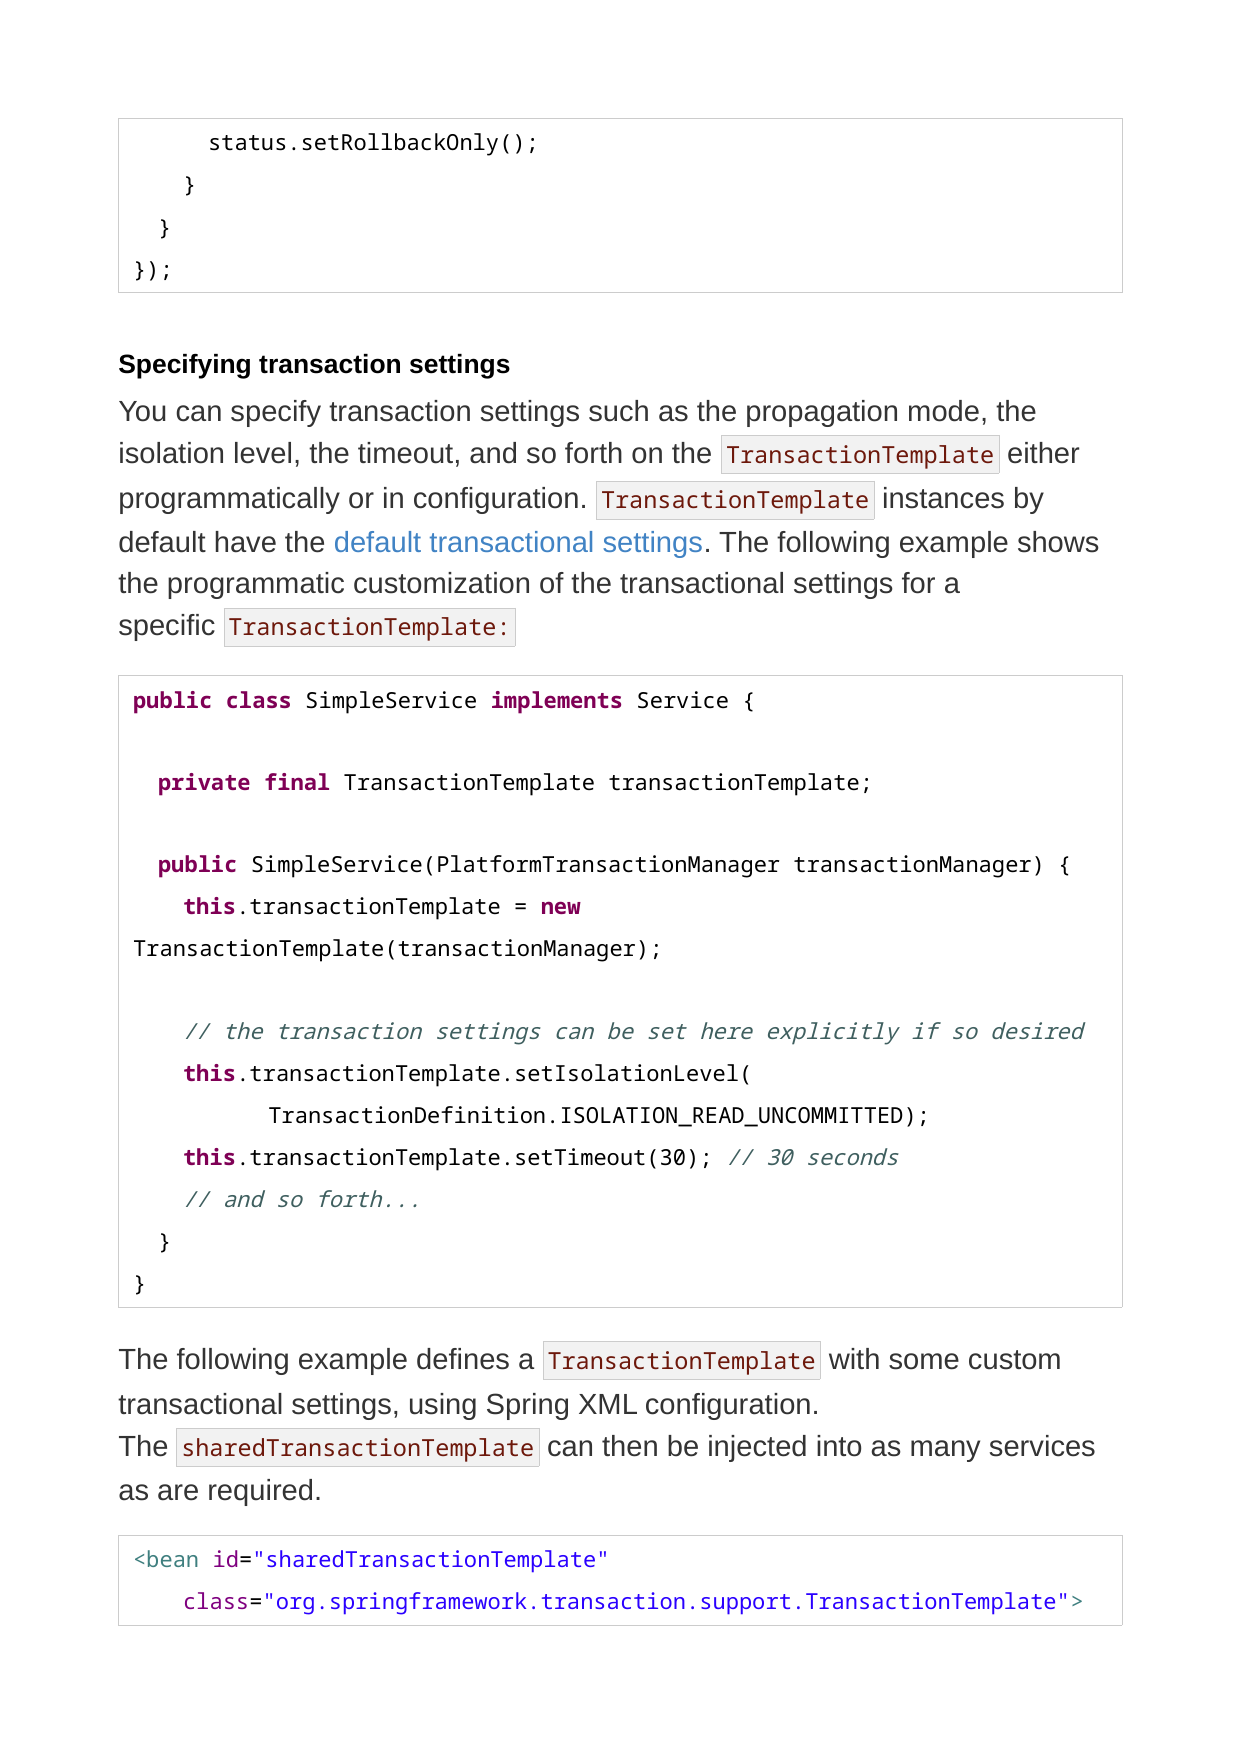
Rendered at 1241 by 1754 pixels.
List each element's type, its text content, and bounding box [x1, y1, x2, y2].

text this.transactionTemplate = new TransactionTemplate(transactionManager); [119, 882, 1122, 963]
text TransactionDefinition.ISOLATION_READ_UNCOMMITTED); [119, 1091, 1122, 1130]
subtitle Specifying transaction settings [118, 348, 1122, 379]
text } [119, 1217, 1122, 1256]
text this.transactionTemplate.setIsolationLevel( [119, 1048, 1122, 1088]
text this.transactionTemplate.setTimeout(30); // 30 seconds [119, 1133, 1122, 1172]
text // and so forth... [119, 1175, 1122, 1214]
text // the transaction settings can be set here explicitly if so desired [119, 1006, 1122, 1046]
text public class SimpleService implements Service { [119, 676, 1122, 714]
text private final TransactionTemplate transactionTemplate; [119, 758, 1122, 797]
text status.setRollbackOnly(); [119, 119, 1122, 157]
text class="org.springframework.transaction.support.TransactionTemplate"> [119, 1577, 1122, 1625]
text } [119, 160, 1122, 199]
text You can specify transaction settings such as the propagation mode, the isolation level, the timeout, and so forth on the TransactionTemplate either programmatically or in configuration. TransactionTemplate instances by default have the default transactional settings. The following example shows the programmatic customization of the transactional settings for a specific TransactionTemplate: [118, 394, 1122, 646]
text <bean id="sharedTransactionTemplate" [119, 1536, 1122, 1574]
text } [119, 202, 1122, 241]
text The following example defines a TransactionTemplate with some custom transactional settings, using Spring XML configuration. The sharedTransactionTemplate can then be injected into as many services as are required. [118, 1341, 1122, 1506]
text } [119, 1259, 1122, 1307]
text }); [119, 244, 1122, 292]
text public SimpleService(PlatformTransactionManager transactionManager) { [119, 840, 1122, 879]
